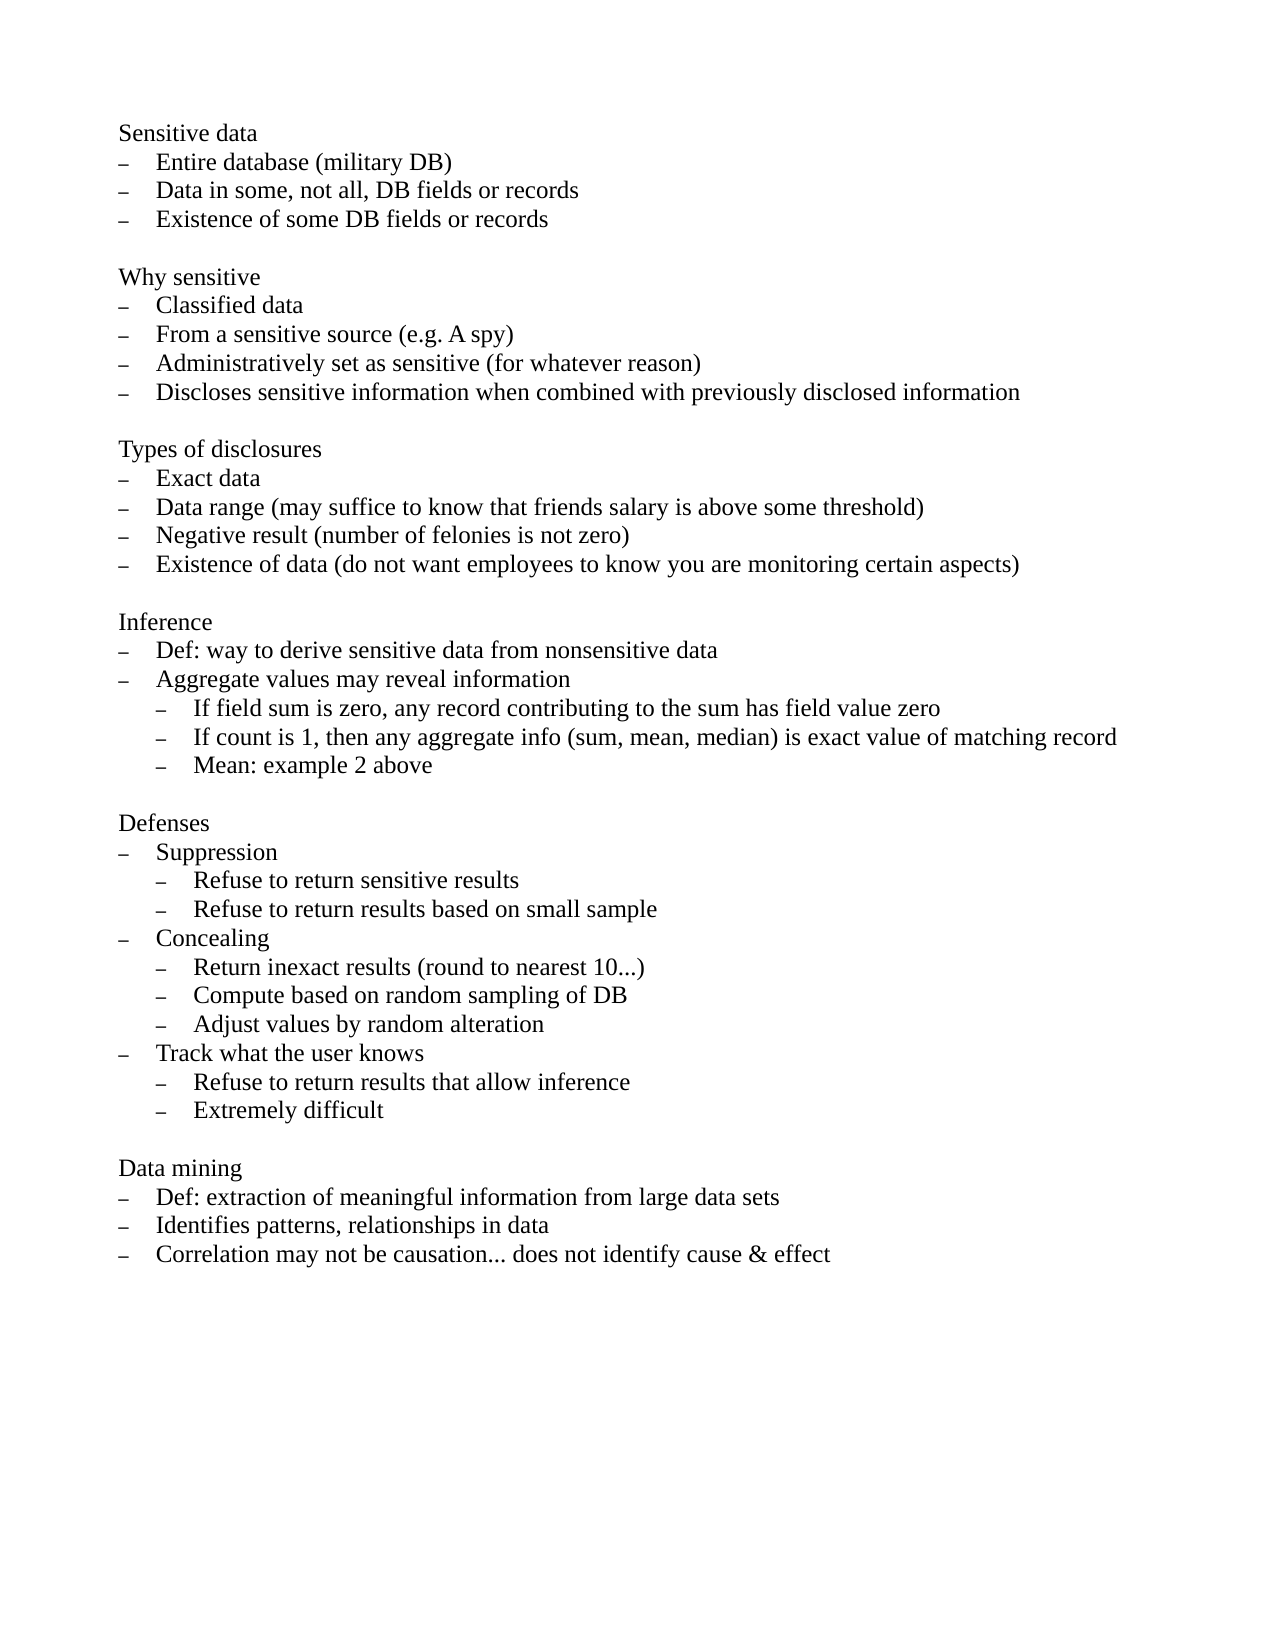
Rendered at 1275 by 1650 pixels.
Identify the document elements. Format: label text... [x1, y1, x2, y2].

list Adjust values by random alteration [156, 1009, 1157, 1038]
list Compute based on random sampling of DB [156, 981, 1157, 1009]
list Return inexact results (round to nearest 10...) [156, 952, 1157, 981]
list Identifies patterns, relationships in data [118, 1211, 1157, 1239]
list Extremely difficult [156, 1096, 1157, 1124]
list Aggregate values may reveal information [118, 664, 1157, 693]
list Def: way to derive sensitive data from nonsensitive data [118, 636, 1157, 664]
list Data in some, not all, DB fields or records [118, 176, 1157, 204]
list Refuse to return results based on small sample [156, 894, 1157, 923]
list Existence of some DB fields or records [118, 204, 1157, 233]
text Inference [118, 607, 1157, 636]
list Exact data [118, 463, 1157, 492]
list If field sum is zero, any record contributing to the sum has field value zero [156, 693, 1157, 722]
list Administratively set as sensitive (for whatever reason) [118, 348, 1157, 377]
list If count is 1, then any aggregate info (sum, mean, median) is exact value of matching record [156, 722, 1157, 751]
text Data mining [118, 1153, 1157, 1182]
text Why sensitive [118, 262, 1157, 291]
list Classified data [118, 291, 1157, 319]
list From a sensitive source (e.g. A spy) [118, 319, 1157, 348]
list Refuse to return sensitive results [156, 866, 1157, 894]
text Sensitive data [118, 118, 1157, 147]
text Types of disclosures [118, 434, 1157, 463]
list Negative result (number of felonies is not zero) [118, 521, 1157, 549]
list Mean: example 2 above [156, 751, 1157, 779]
list Track what the user knows [118, 1038, 1157, 1067]
list Entire database (military DB) [118, 147, 1157, 176]
list Existence of data (do not want employees to know you are monitoring certain aspects) [118, 549, 1157, 578]
list Def: extraction of meaningful information from large data sets [118, 1182, 1157, 1211]
list Concealing [118, 923, 1157, 952]
list Refuse to return results that allow inference [156, 1067, 1157, 1096]
list Data range (may suffice to know that friends salary is above some threshold) [118, 492, 1157, 521]
list Correlation may not be causation... does not identify cause & effect [118, 1239, 1157, 1268]
text Defenses [118, 808, 1157, 837]
list Suppression [118, 837, 1157, 866]
list Discloses sensitive information when combined with previously disclosed information [118, 377, 1157, 406]
